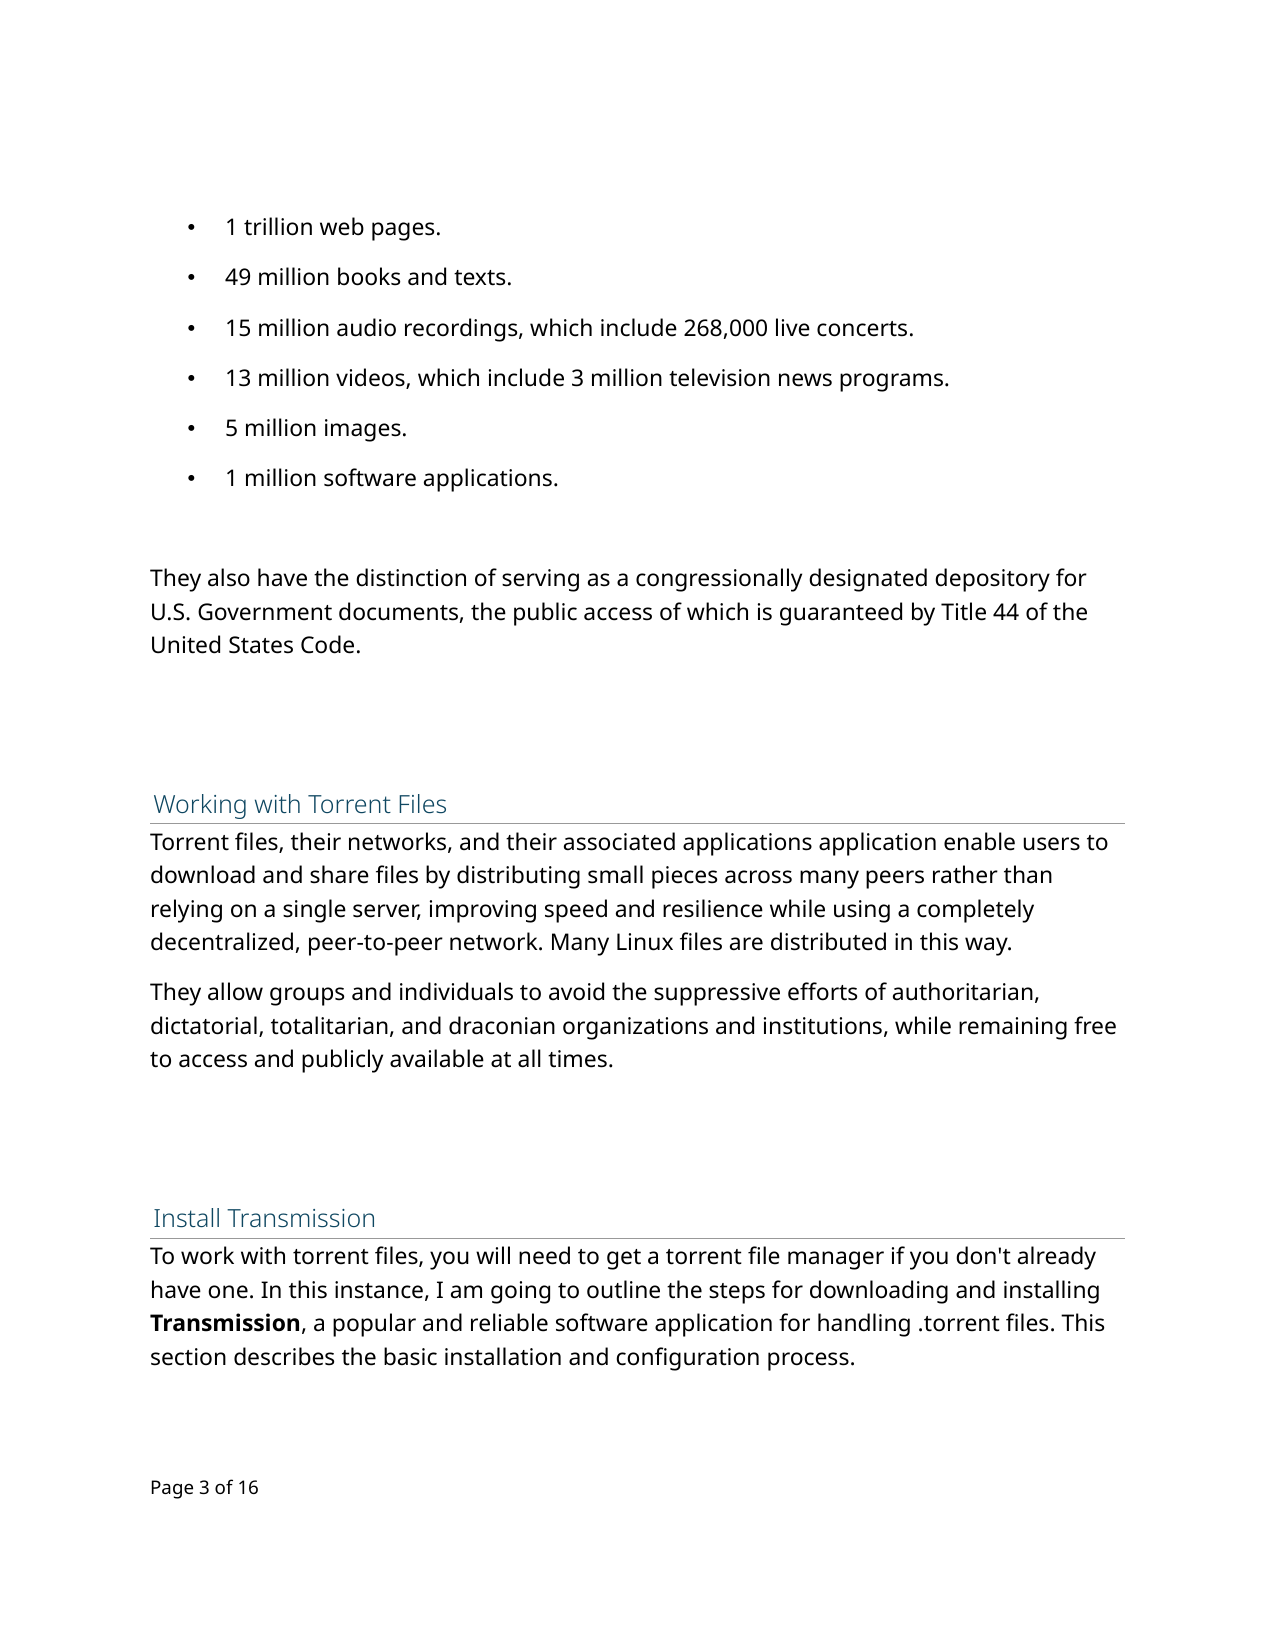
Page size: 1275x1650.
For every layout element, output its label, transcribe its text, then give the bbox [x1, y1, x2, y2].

list 1 million software applications. [187, 462, 1125, 493]
list 49 million books and texts. [187, 261, 1125, 293]
text Torrent files, their networks, and their associated applications application enable users to download and share files by distributing small pieces across many peers rather than relying on a single server, improving speed and resilience while using a completely decentralized, peer‑to‑peer network. Many Linux files are distributed in this way. [150, 826, 1125, 957]
subtitle Install Transmission [150, 1198, 1125, 1238]
list 5 million images. [187, 412, 1125, 443]
list 13 million videos, which include 3 million television news programs. [187, 362, 1125, 393]
text They also have the distinction of serving as a congressionally designated depository for U.S. Government documents, the public access of which is guaranteed by Title 44 of the United States Code. [150, 562, 1125, 660]
text To work with torrent files, you will need to get a torrent file manager if you don't already have one. In this instance, I am going to outline the steps for downloading and installing Transmission, a popular and reliable software application for handling .torrent files. This section describes the basic installation and configuration process. [150, 1240, 1125, 1372]
text They allow groups and individuals to avoid the suppressive efforts of authoritarian, dictatorial, totalitarian, and draconian organizations and institutions, while remaining free to access and publicly available at all times. [150, 976, 1125, 1074]
list 1 trillion web pages. [187, 211, 1125, 242]
subtitle Working with Torrent Files [150, 783, 1125, 823]
list 15 million audio recordings, which include 268,000 live concerts. [187, 311, 1125, 343]
